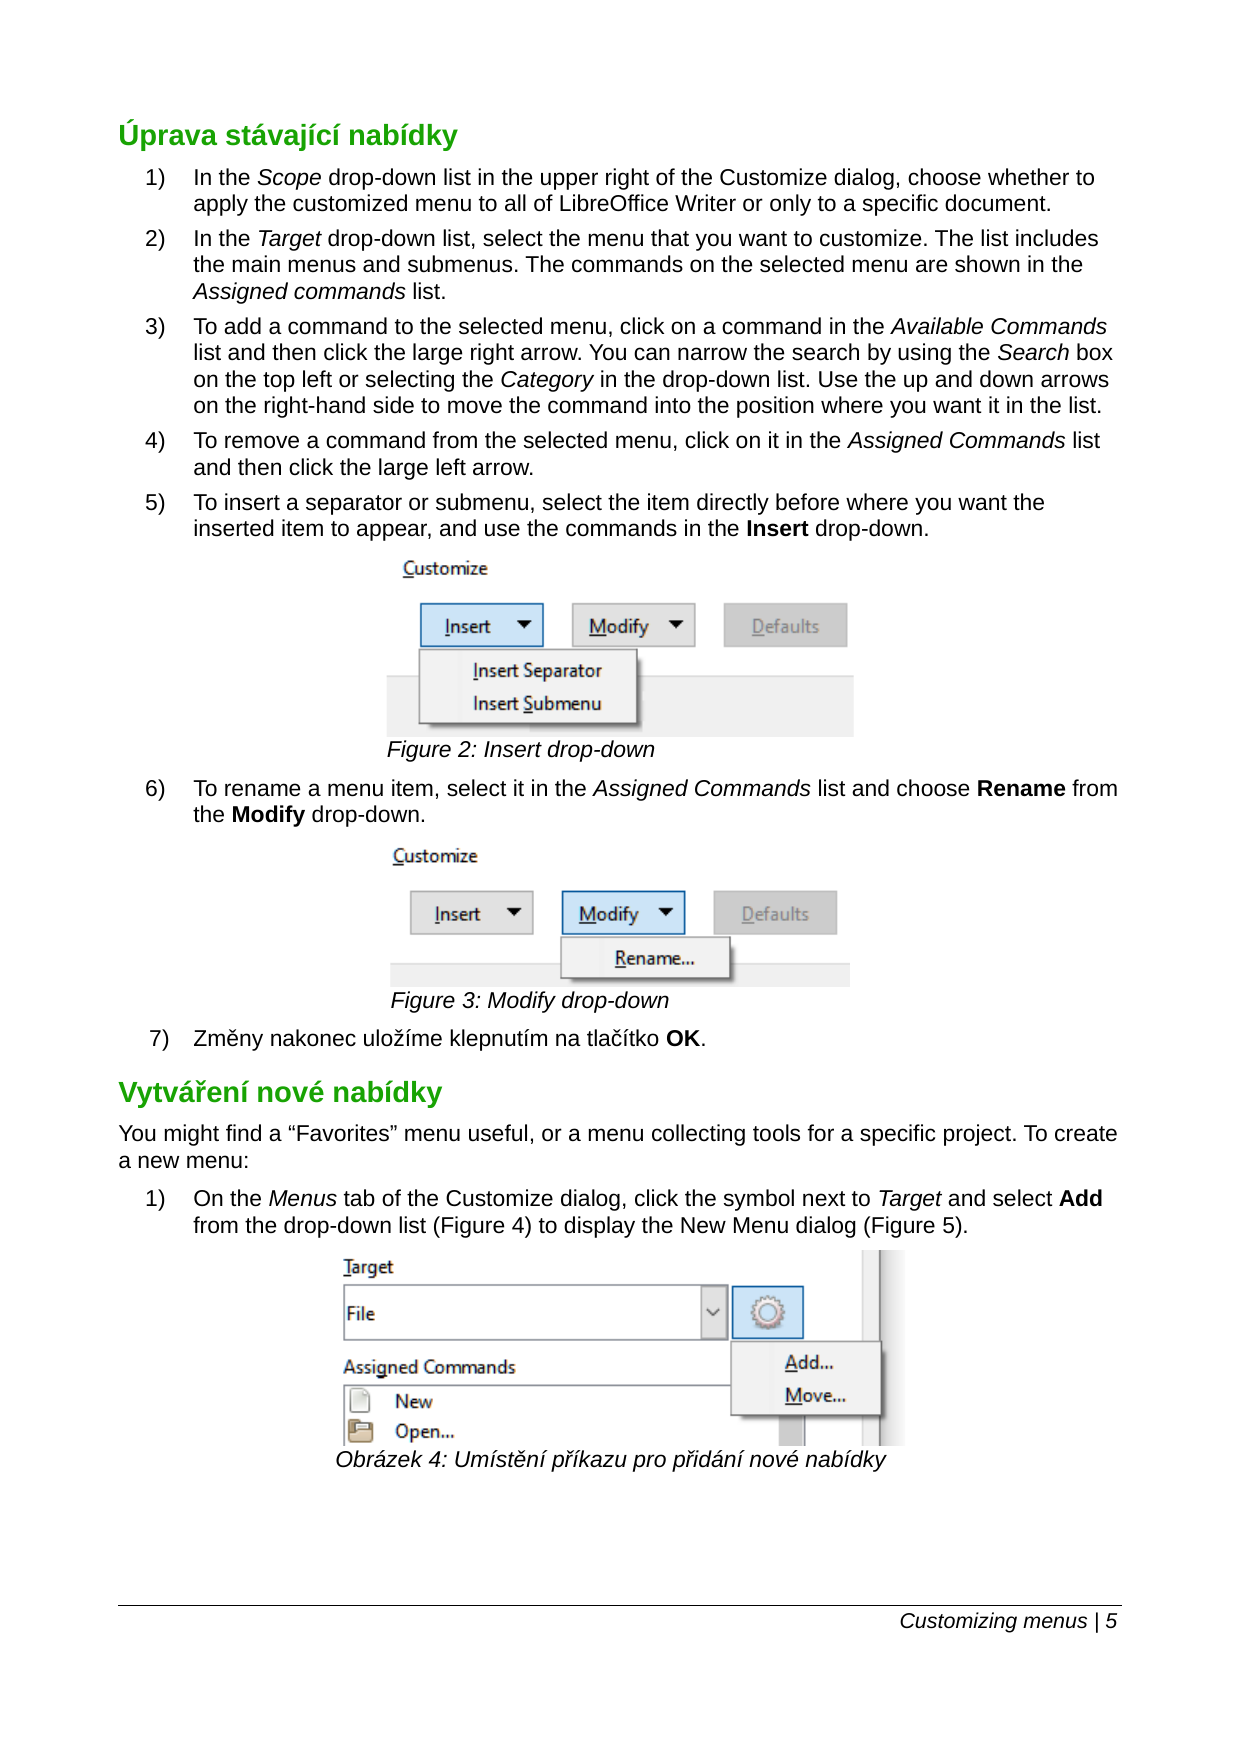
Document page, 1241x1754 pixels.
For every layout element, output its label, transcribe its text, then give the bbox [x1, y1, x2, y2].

list On the Menus tab of the Customize dialog, click the symbol next to Target and select Add from the drop-down list (Figure 4) to display the New Menu dialog (Figure 5). [165, 1185, 1122, 1238]
picture [335, 1250, 905, 1446]
text Figure 2: Insert drop-down [387, 737, 854, 763]
list To add a command to the selected menu, click on a command in the Available Commands list and then click the large right arrow. You can narrow the search by using the Search box on the top left or selecting the Category in the drop-down list. Use the up and down arrows on the right-hand side to move the command into the position where you want it in the list. [165, 313, 1122, 418]
text Obrázek 4: Umístění příkazu pro přidání nové nabídky [335, 1446, 905, 1472]
list Změny nakonec uložíme klepnutím na tlačítko OK. [169, 1025, 1122, 1051]
list In the Target drop-down list, select the menu that you want to customize. The list includes the main menus and submenus. The commands on the selected menu are shown in the Assigned commands list. [165, 225, 1122, 304]
text Figure 3: Modify drop-down [390, 987, 850, 1013]
list To remove a command from the selected menu, click on it in the Assigned Commands list and then click the large left arrow. [165, 427, 1122, 480]
list You might find a “Favorites” menu useful, or a menu collecting tools for a specific project. To create a new menu: [118, 1120, 1122, 1173]
picture [386, 553, 854, 737]
list To rename a menu item, select it in the Assigned Commands list and choose Rename from the Modify drop-down. [165, 775, 1122, 827]
list To insert a separator or submenu, select the item directly before where you want the inserted item to appear, and use the commands in the Insert drop-down. [165, 489, 1122, 541]
subtitle Úprava stávající nabídky [118, 118, 1122, 152]
list In the Scope drop-down list in the upper right of the Customize dialog, choose whether to apply the customized menu to all of LibreOffice Writer or only to a specific document. [165, 163, 1122, 216]
subtitle Vytváření nové nabídky [118, 1075, 1122, 1108]
picture [390, 839, 850, 987]
